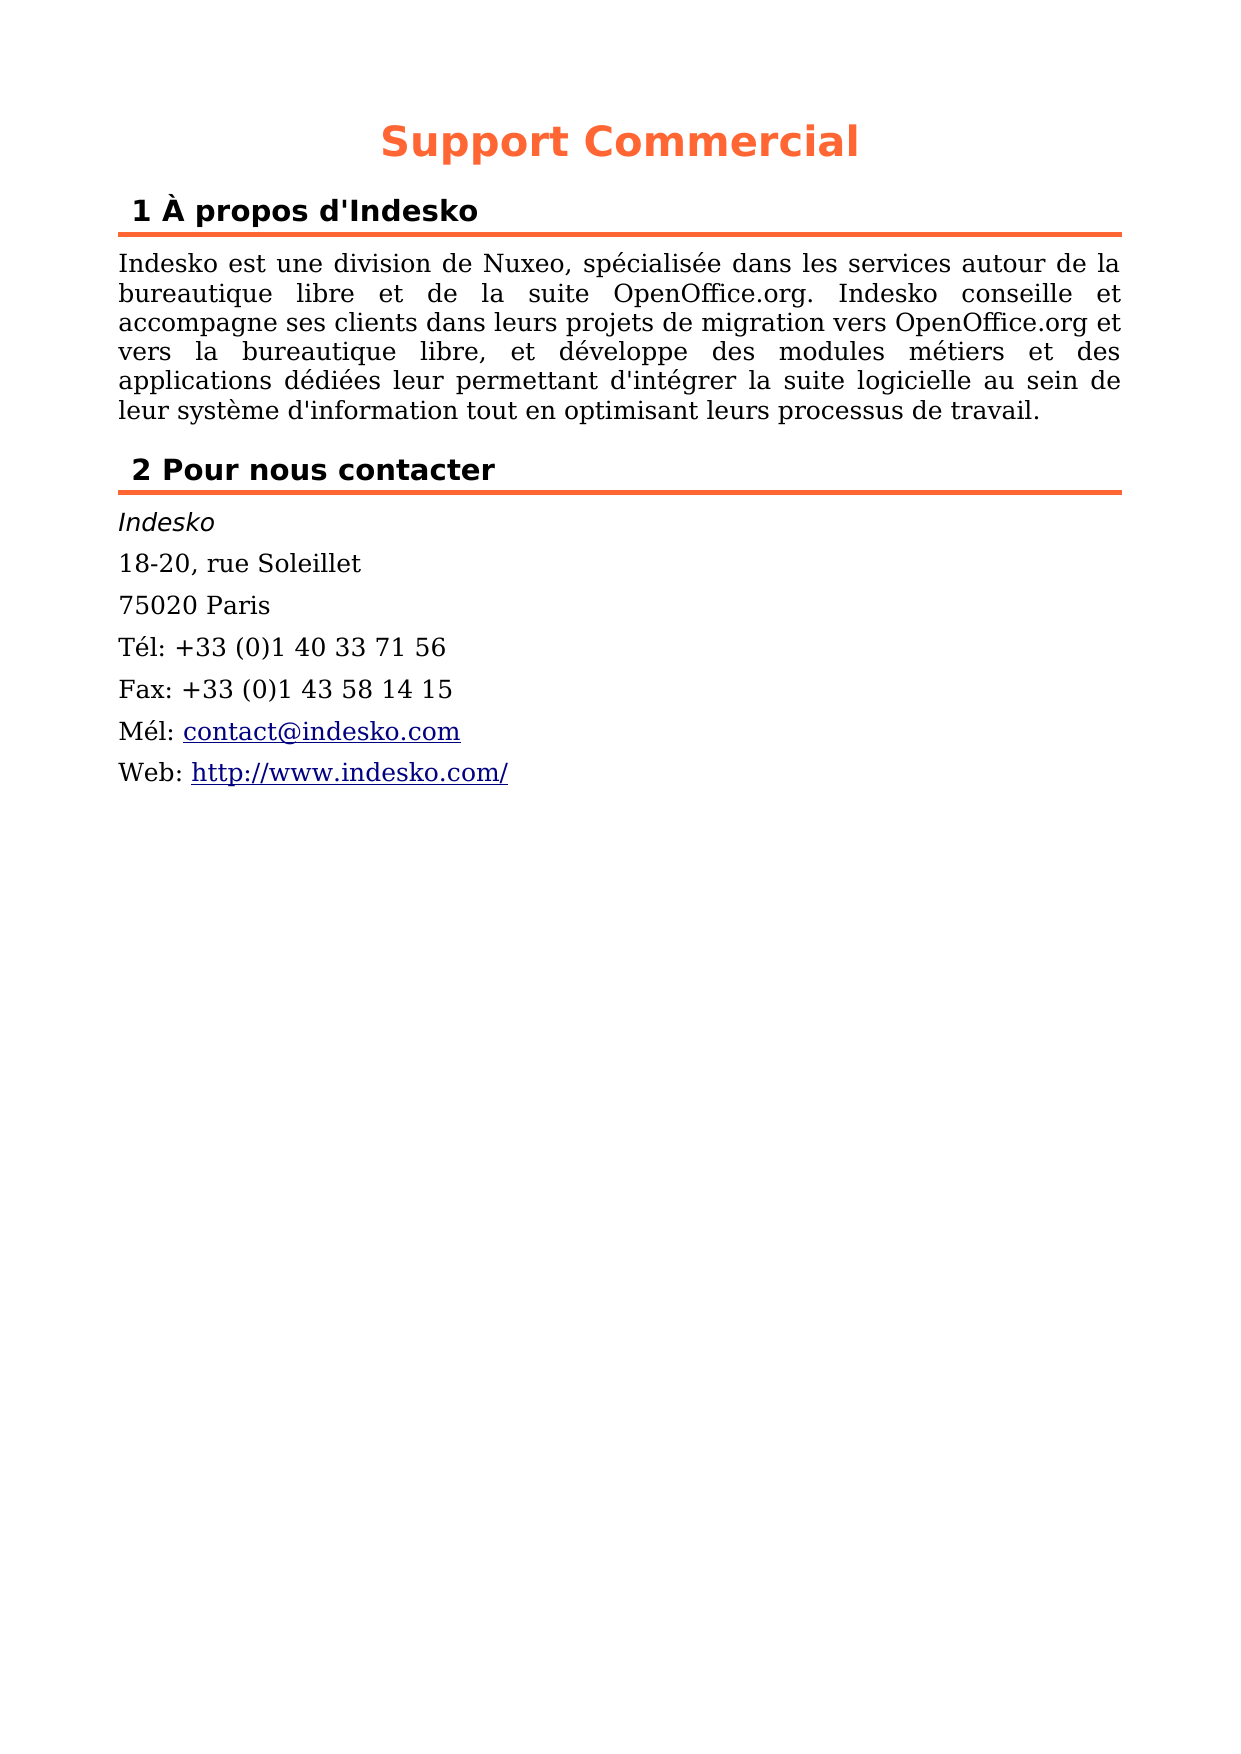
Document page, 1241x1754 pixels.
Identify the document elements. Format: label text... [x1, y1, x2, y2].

text Indesko est une division de Nuxeo, spécialisée dans les services autour de la bureautique libre et de la suite OpenOffice.org. Indesko conseille et accompagne ses clients dans leurs projets de migration vers OpenOffice.org et vers la bureautique libre, et développe des modules métiers et des applications dédiées leur permettant d'intégrer la suite logicielle au sein de leur système d'information tout en optimisant leurs processus de travail. [118, 249, 1122, 425]
text Mél: contact@indesko.com [118, 717, 1122, 746]
text 75020 Paris [118, 591, 1122, 621]
text 18-20, rue Soleillet [118, 550, 1122, 579]
text Fax: +33 (0)1 43 58 14 15 [118, 675, 1122, 704]
list Pour nous contacter [118, 450, 1122, 490]
title Support Commercial [118, 118, 1122, 167]
text Tél: +33 (0)1 40 33 71 56 [118, 633, 1122, 662]
text Indesko [118, 508, 1122, 537]
text Web: http://www.indesko.com/ [118, 758, 1122, 788]
list À propos d'Indesko [118, 192, 1122, 232]
